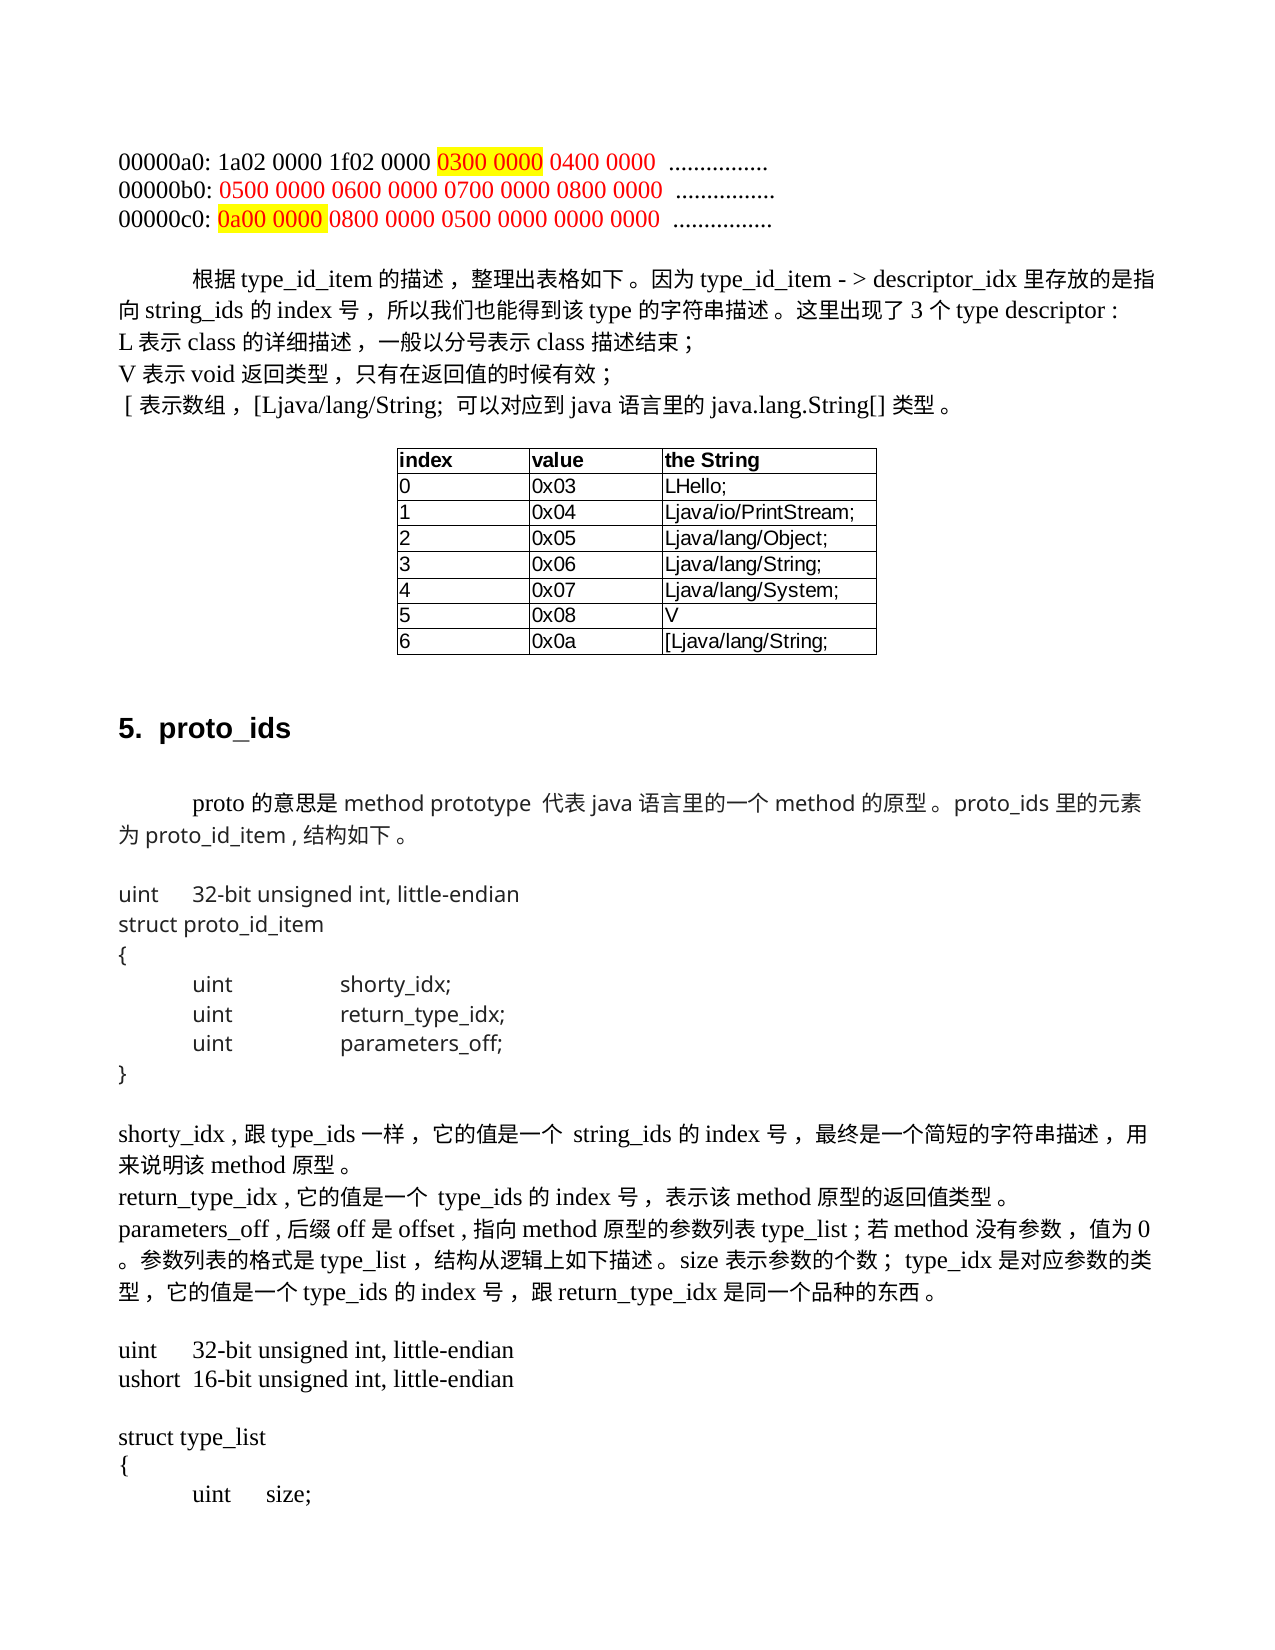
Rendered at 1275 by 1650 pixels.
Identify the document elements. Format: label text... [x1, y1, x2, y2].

text proto 的意思是 method prototype 代表 java 语言里的一个 method 的原型 。proto_ids 里的元素为 proto_id_item , 结构如下 。 [118, 786, 1157, 849]
text struct type_list [118, 1422, 1157, 1450]
text uint 32-bit unsigned int, little-endian [118, 879, 1157, 909]
text } [118, 1058, 1157, 1088]
text shorty_idx , 跟 type_ids 一样 ，它的值是一个 string_ids 的 index 号 ，最终是一个简短的字符串描述 ，用来说明该 method 原型 。 [118, 1117, 1157, 1180]
text 00000b0: 0500 0000 0600 0000 0700 0000 0800 0000 ................ [118, 176, 1157, 204]
text [ 表示数组 ，[Ljava/lang/String; 可以对应到 java 语言里的 java.lang.String[] 类型 。 [118, 388, 1157, 420]
text 根据 type_id_item 的描述 ，整理出表格如下 。因为 type_id_item - > descriptor_idx 里存放的是指向 string_ids 的 index 号 ，所以我们也能得到该 type 的字符串描述 。这里出现了 3 个 type descriptor : [118, 262, 1157, 325]
text uint shorty_idx; [118, 969, 1157, 998]
text return_type_idx , 它的值是一个 type_ids 的 index 号 ，表示该 method 原型的返回值类型 。 [118, 1180, 1157, 1212]
text ushort 16-bit unsigned int, little-endian [118, 1364, 1157, 1393]
text uint parameters_off; [118, 1028, 1157, 1058]
text uint 32-bit unsigned int, little-endian [118, 1335, 1157, 1364]
text L 表示 class 的详细描述 ，一般以分号表示 class 描述结束 ； [118, 325, 1157, 357]
text parameters_off , 后缀 off 是 offset , 指向 method 原型的参数列表 type_list ; 若 method 没有参数 ，值为 0 。参数列表的格式是 type_list ，结构从逻辑上如下描述 。size 表示参数的个数 ；type_idx 是对应参数的类型 ，它的值是一个 type_ids 的 index 号 ，跟 return_type_idx 是同一个品种的东西 。 [118, 1212, 1157, 1307]
text V 表示 void 返回类型 ，只有在返回值的时候有效 ； [118, 357, 1157, 388]
subtitle 5. proto_ids [118, 711, 1157, 745]
text uint return_type_idx; [118, 998, 1157, 1028]
text { [118, 1450, 1157, 1479]
text struct proto_id_item [118, 909, 1157, 939]
text uint size; [118, 1479, 1157, 1508]
text 00000a0: 1a02 0000 1f02 0000 0300 0000 0400 0000 ................ [118, 147, 1157, 176]
text 00000c0: 0a00 0000 0800 0000 0500 0000 0000 0000 ................ [118, 204, 1157, 233]
text { [118, 939, 1157, 969]
